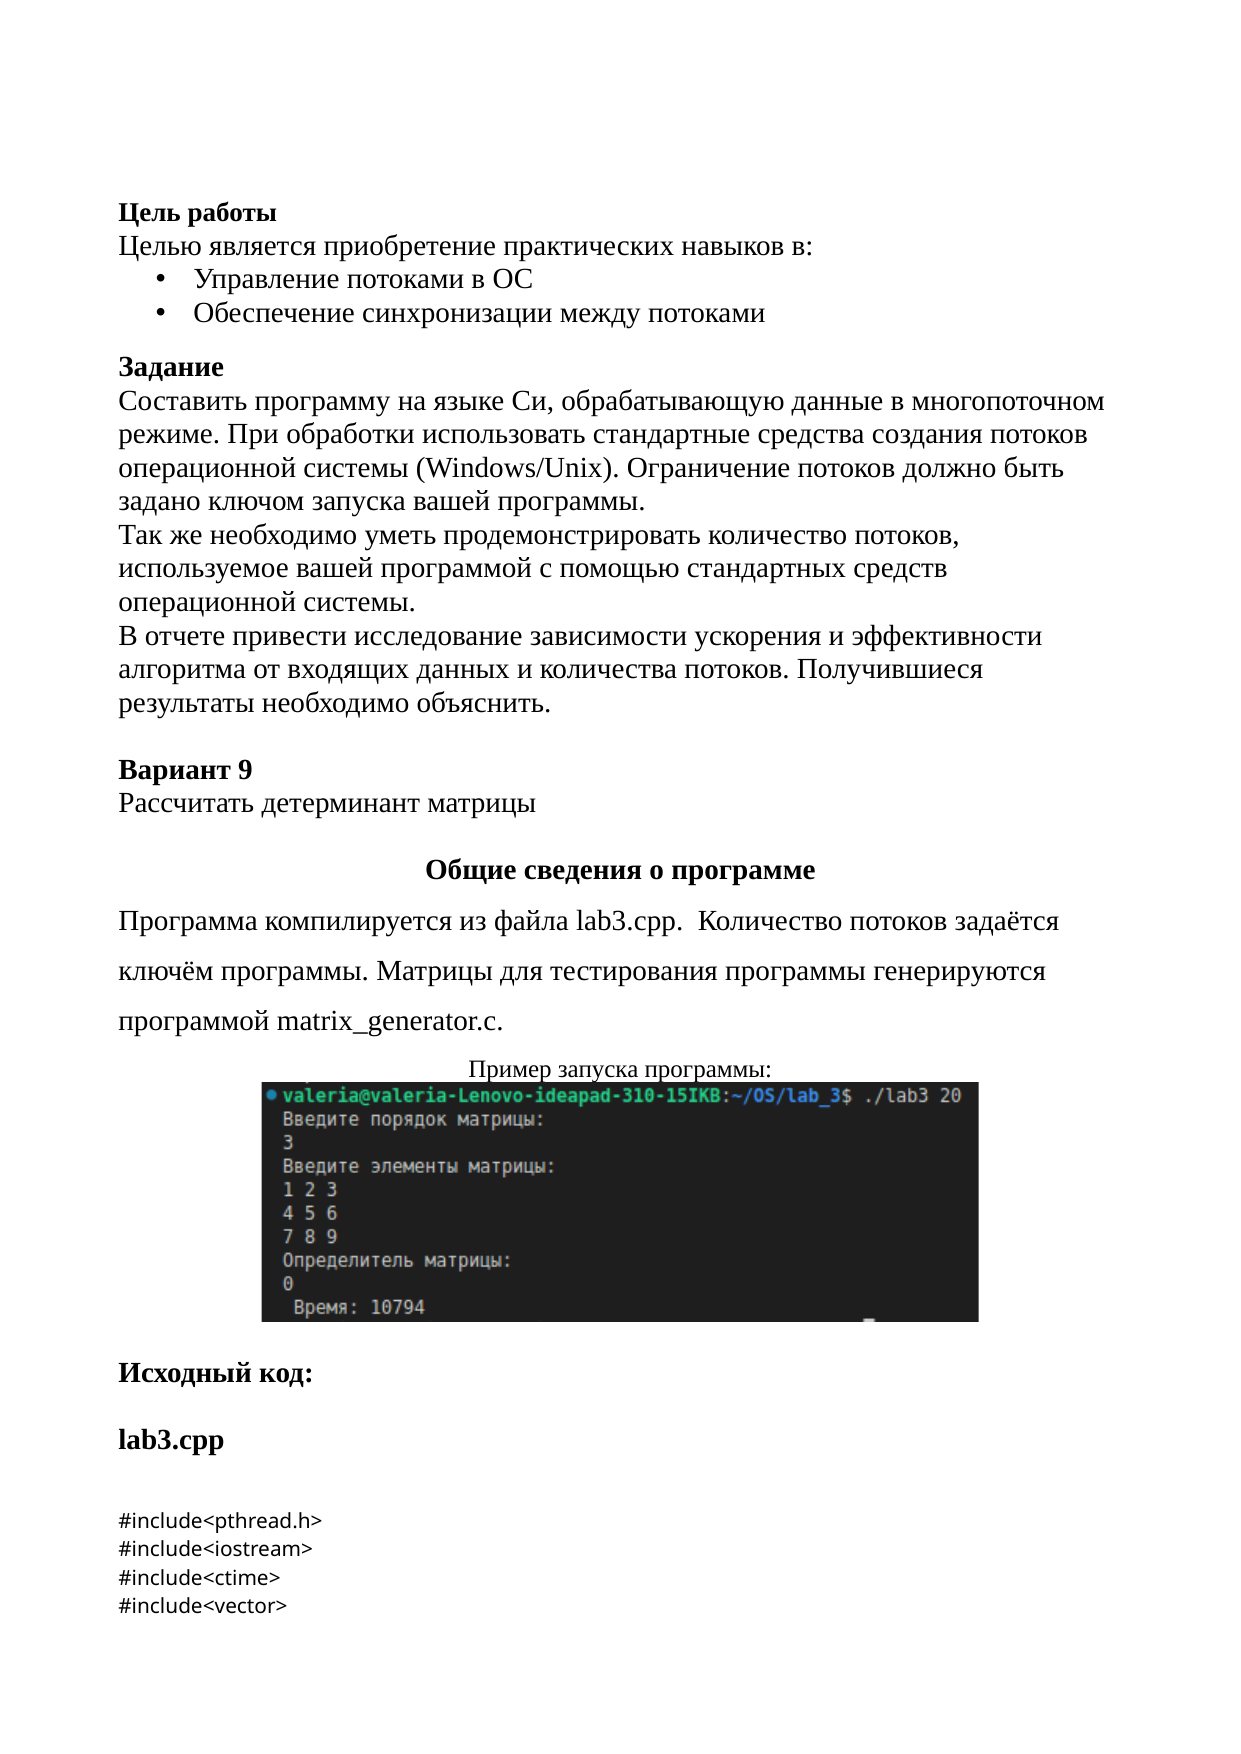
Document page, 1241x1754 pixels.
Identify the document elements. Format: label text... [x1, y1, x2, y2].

text Программа компилируется из файла lab3.cpp. Количество потоков задаётся ключём программы. Матрицы для тестирования программы генерируются программой matrix_generator.c. [118, 903, 1122, 1037]
picture [261, 1082, 979, 1322]
list Управление потоками в ОС [156, 261, 1122, 295]
text Общие сведения о программе [118, 852, 1122, 886]
text Рассчитать детерминант матрицы [118, 785, 1122, 819]
text Так же необходимо уметь продемонстрировать количество потоков, используемое вашей программой с помощью стандартных средств операционной системы. [118, 517, 1122, 618]
subtitle Цель работы [118, 196, 1122, 228]
text #include<ctime> [118, 1563, 1122, 1591]
text Целью является приобретение практических навыков в: [118, 228, 1122, 261]
text Пример запуска программы: [118, 1054, 1122, 1082]
text Исходный код: [118, 1355, 1122, 1388]
subtitle Задание [118, 349, 1122, 383]
text #include<pthread.h> [118, 1506, 1122, 1534]
list Обеспечение синхронизации между потоками [156, 295, 1122, 328]
text #include<iostream> [118, 1534, 1122, 1563]
text Вариант 9 [118, 752, 1122, 785]
text lab3.cpp [118, 1422, 1122, 1456]
text Составить программу на языке Си, обрабатывающую данные в многопоточном режиме. При обработки использовать стандартные средства создания потоков операционной системы (Windows/Unix). Ограничение потоков должно быть задано ключом запуска вашей программы. [118, 383, 1122, 517]
text В отчете привести исследование зависимости ускорения и эффективности алгоритма от входящих данных и количества потоков. Получившиеся результаты необходимо объяснить. [118, 618, 1122, 718]
text #include<vector> [118, 1591, 1122, 1619]
